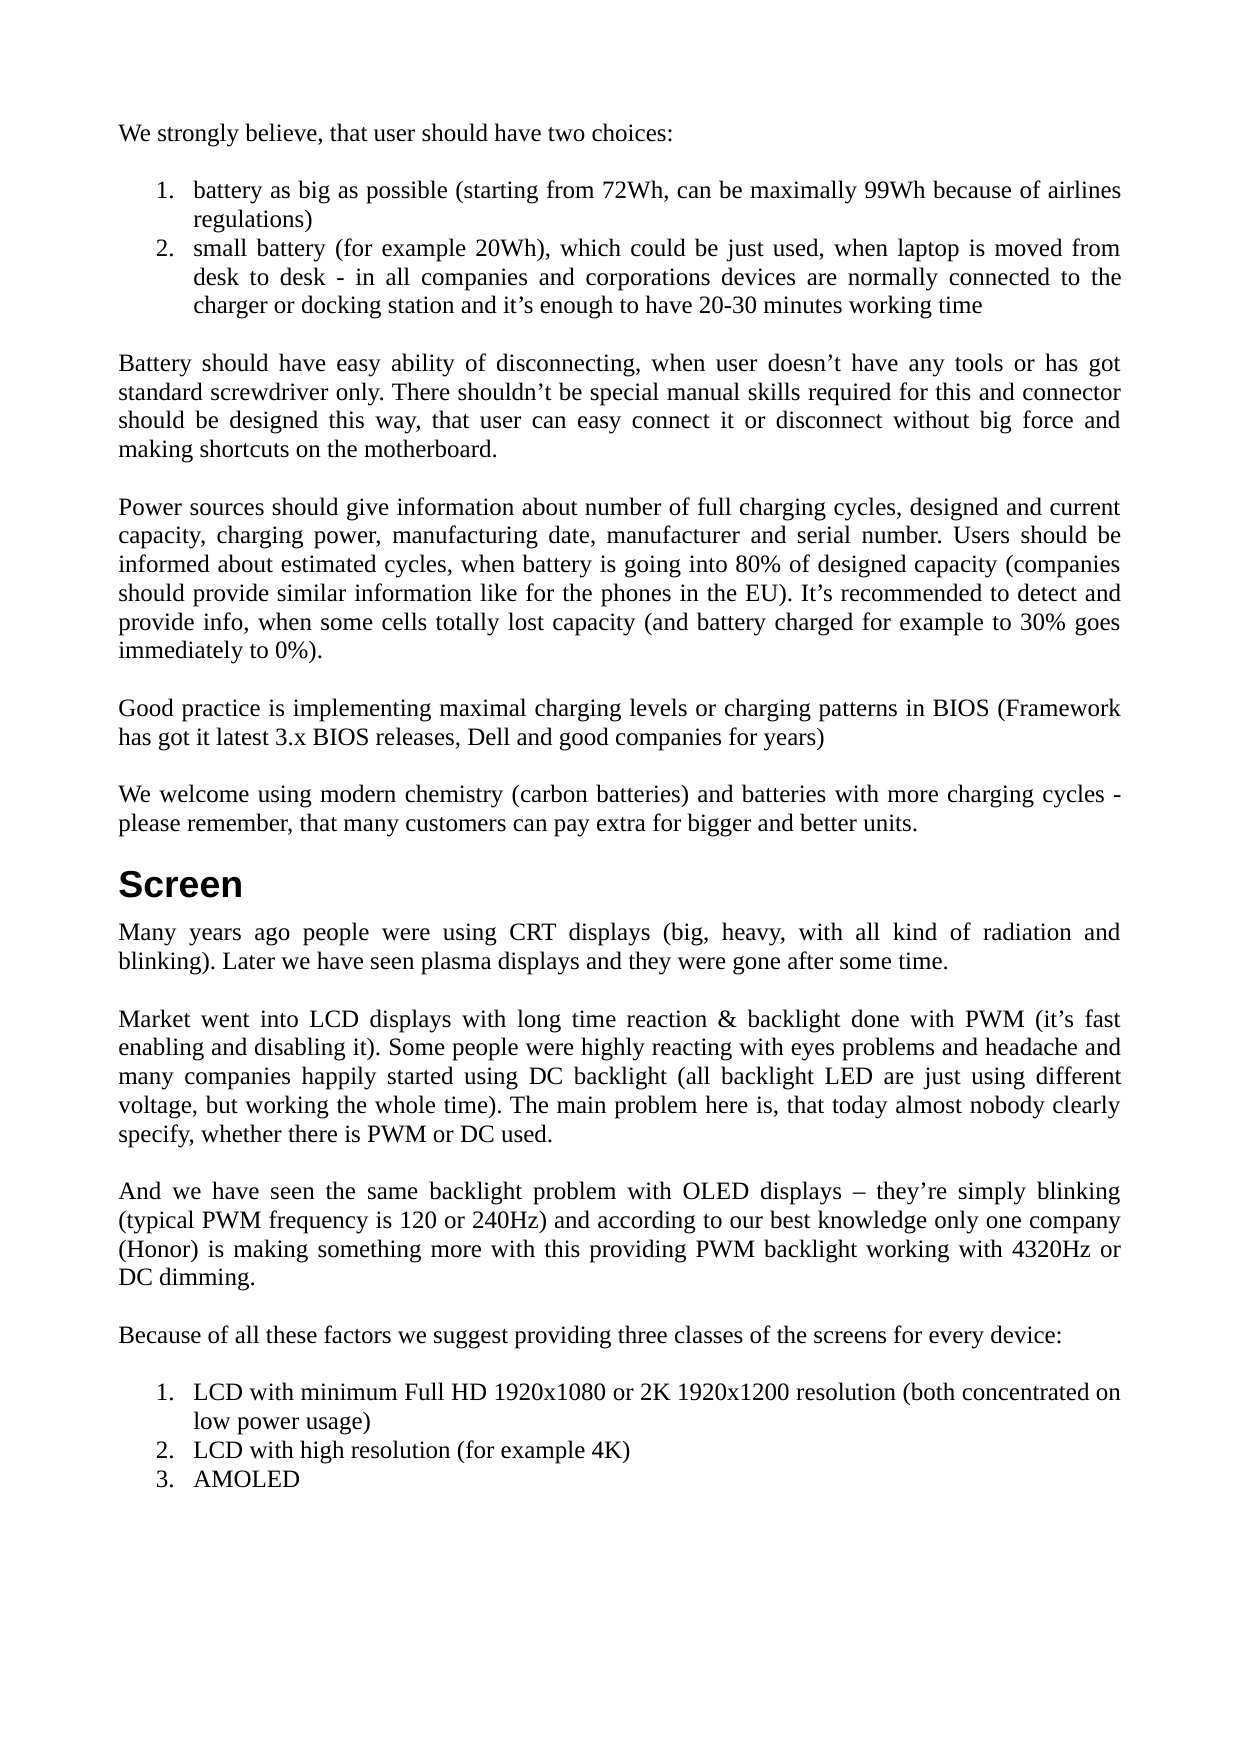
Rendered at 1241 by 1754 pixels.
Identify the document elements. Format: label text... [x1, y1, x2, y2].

text Many years ago people were using CRT displays (big, heavy, with all kind of radiation and blinking). Later we have seen plasma displays and they were gone after some time. [118, 917, 1122, 975]
text Power sources should give information about number of full charging cycles, designed and current capacity, charging power, manufacturing date, manufacturer and serial number. Users should be informed about estimated cycles, when battery is going into 80% of designed capacity (companies should provide similar information like for the phones in the EU). It’s recommended to detect and provide info, when some cells totally lost capacity (and battery charged for example to 30% goes immediately to 0%). [118, 492, 1122, 664]
text We strongly believe, that user should have two choices: [118, 118, 1122, 147]
list LCD with minimum Full HD 1920x1080 or 2K 1920x1200 resolution (both concentrated on low power usage) [156, 1377, 1122, 1435]
subtitle Screen [118, 862, 1122, 905]
text We welcome using modern chemistry (carbon batteries) and batteries with more charging cycles - please remember, that many customers can pay extra for bigger and better units. [118, 779, 1122, 837]
text Market went into LCD displays with long time reaction & backlight done with PWM (it’s fast enabling and disabling it). Some people were highly reacting with eyes problems and headache and many companies happily started using DC backlight (all backlight LED are just using different voltage, but working the whole time). The main problem here is, that today almost nobody clearly specify, whether there is PWM or DC used. [118, 1004, 1122, 1147]
text And we have seen the same backlight problem with OLED displays – they’re simply blinking (typical PWM frequency is 120 or 240Hz) and according to our best knowledge only one company (Honor) is making something more with this providing PWM backlight working with 4320Hz or DC dimming. [118, 1176, 1122, 1291]
text Battery should have easy ability of disconnecting, when user doesn’t have any tools or has got standard screwdriver only. There shouldn’t be special manual skills required for this and connector should be designed this way, that user can easy connect it or disconnect without big force and making shortcuts on the motherboard. [118, 348, 1122, 463]
list LCD with high resolution (for example 4K) [156, 1435, 1122, 1464]
text Because of all these factors we suggest providing three classes of the screens for every device: [118, 1320, 1122, 1349]
list AMOLED [156, 1464, 1122, 1492]
list small battery (for example 20Wh), which could be just used, when laptop is moved from desk to desk - in all companies and corporations devices are normally connected to the charger or docking station and it’s enough to have 20-30 minutes working time [156, 233, 1122, 319]
list battery as big as possible (starting from 72Wh, can be maximally 99Wh because of airlines regulations) [156, 176, 1122, 233]
text Good practice is implementing maximal charging levels or charging patterns in BIOS (Framework has got it latest 3.x BIOS releases, Dell and good companies for years) [118, 693, 1122, 751]
